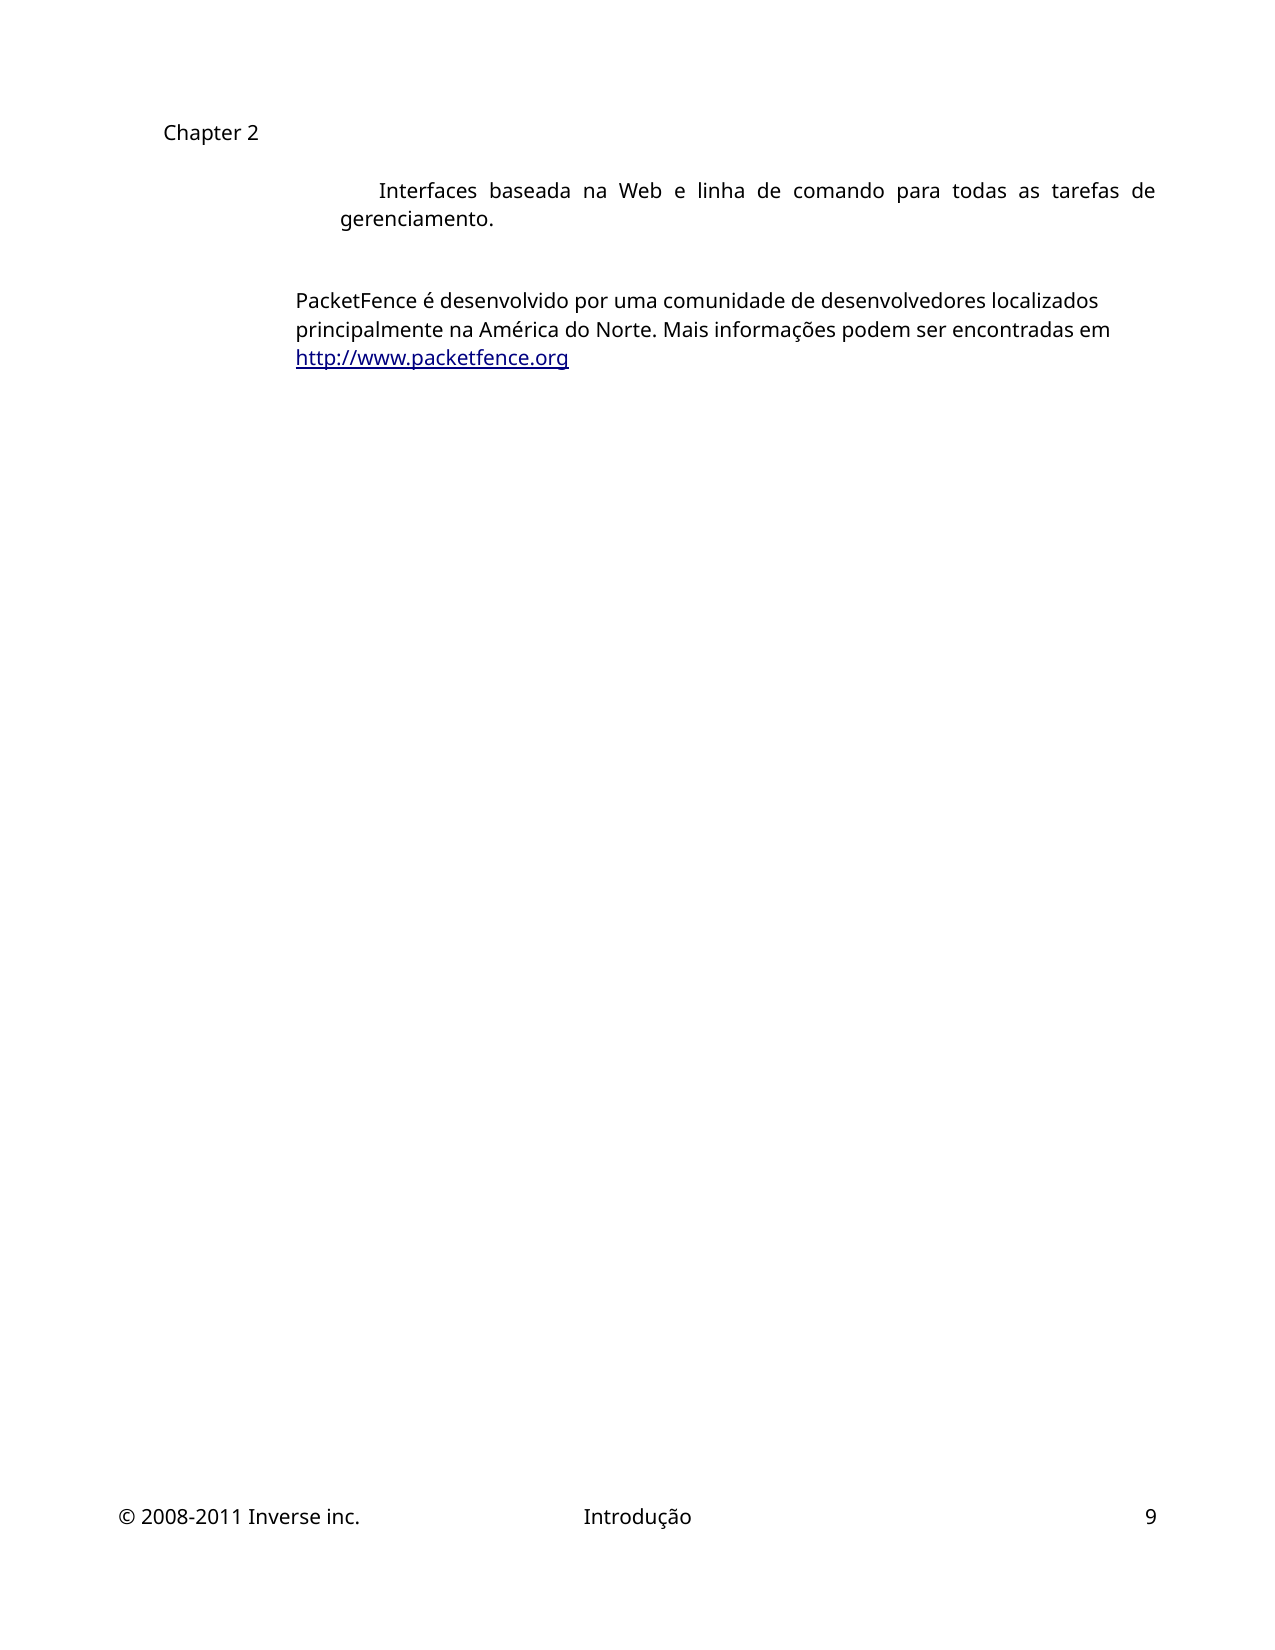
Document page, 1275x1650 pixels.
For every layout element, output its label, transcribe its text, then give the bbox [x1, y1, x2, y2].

text PacketFence é desenvolvido por uma comunidade de desenvolvedores localizados principalmente na América do Norte. Mais informações podem ser encontradas em http://www.packetfence.org [295, 286, 1157, 372]
list Interfaces baseada na Web e linha de comando para todas as tarefas de gerenciamento. [340, 176, 1157, 233]
